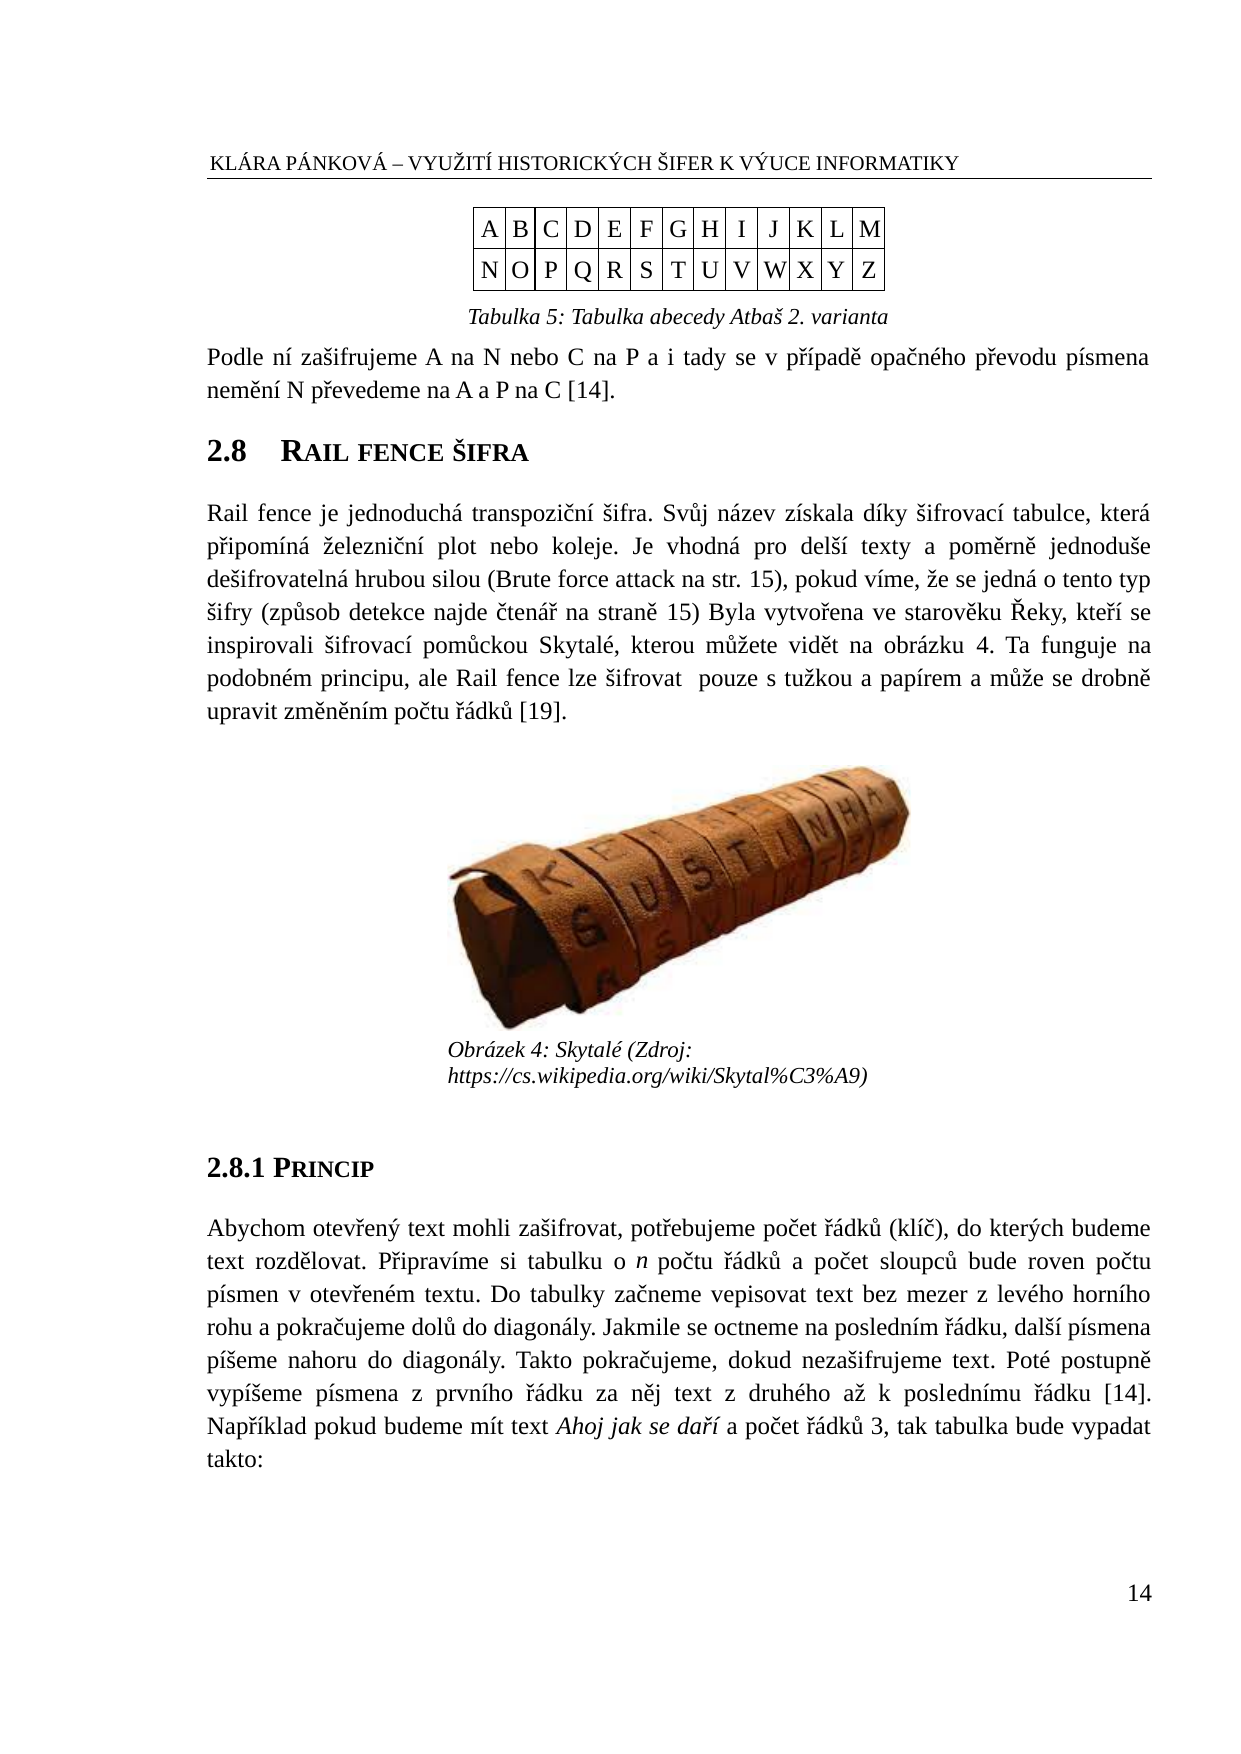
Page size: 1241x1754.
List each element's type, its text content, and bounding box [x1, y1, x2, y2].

table_header K [790, 208, 821, 248]
table_cell W [758, 249, 789, 289]
text Rail fence je jednoduchá transpoziční šifra. Svůj název získala díky šifrovací tabulce, která připomíná železniční plot nebo koleje. Je vhodná pro delší texty a poměrně jednoduše dešifrovatelná hrubou silou (Brute force attack na str. 15), pokud víme, že se jedná o tento typ šifry (způsob detekce najde čtenář na straně 15) Byla vytvořena ve starověku Řeky, kteří se inspirovali šifrovací pomůckou Skytalé, kterou můžete vidět na obrázku 4. Ta funguje na podobném principu, ale Rail fence lze šifrovat pouze s tužkou a papírem a může se drobně upravit změněním počtu řádků [19]. [207, 498, 1152, 725]
text Tabulka 5: Tabulka abecedy Atbaš 2. varianta [207, 303, 1152, 329]
table_cell S [631, 249, 662, 289]
table_cell N [474, 249, 505, 289]
table_cell P [536, 249, 566, 289]
table_header B [506, 208, 534, 248]
table_header M [853, 208, 884, 248]
table_cell R [599, 249, 630, 289]
table_cell Y [822, 249, 852, 289]
table_header E [599, 208, 630, 248]
table_header A [474, 208, 505, 248]
table_header I [726, 208, 757, 248]
table_cell X [790, 249, 821, 289]
table_header J [758, 208, 789, 248]
table_cell U [694, 249, 725, 289]
text Obrázek 4: Skytalé (Zdroj: https://cs.wikipedia.org/wiki/Skytal%C3%A9) [447, 1031, 911, 1089]
picture [447, 765, 912, 1031]
table_header C [536, 208, 566, 248]
table_cell V [726, 249, 757, 289]
table_cell O [506, 249, 534, 289]
table_header G [663, 208, 693, 248]
text Podle ní zašifrujeme A na N nebo C na P a i tady se v případě opačného převodu písmena nemění N převedeme na A a P na C [14]. [207, 342, 1152, 404]
text Abychom otevřený text mohli zašifrovat, potřebujeme počet řádků (klíč), do kterých budeme text rozdělovat. Připravíme si tabulku opočtu řádků a počet sloupců bude roven počtu písmen v otevřeném textu. Do tabulky začneme vepisovat text bez mezer z levého horního rohu a pokračujeme dolů do diagonály. Jakmile se octneme na posledním řádku, další písmena píšeme nahoru do diagonály. Takto pokračujeme, dokud nezašifrujeme text. Poté postupně vypíšeme písmena z prvního řádku za něj text z druhého až k poslednímu řádku [14]. Například pokud budeme mít text Ahoj jak se daří a počet řádků 3, tak tabulka bude vypadat takto: [207, 1213, 1152, 1473]
table_header H [694, 208, 725, 248]
table_header F [631, 208, 662, 248]
subtitle Princip [207, 1150, 1152, 1184]
table_cell Q [567, 249, 598, 289]
table_header L [822, 208, 852, 248]
table_cell Z [853, 249, 884, 289]
subtitle Rail fence šifra [207, 432, 1152, 468]
table_cell T [663, 249, 693, 289]
table_header D [567, 208, 598, 248]
